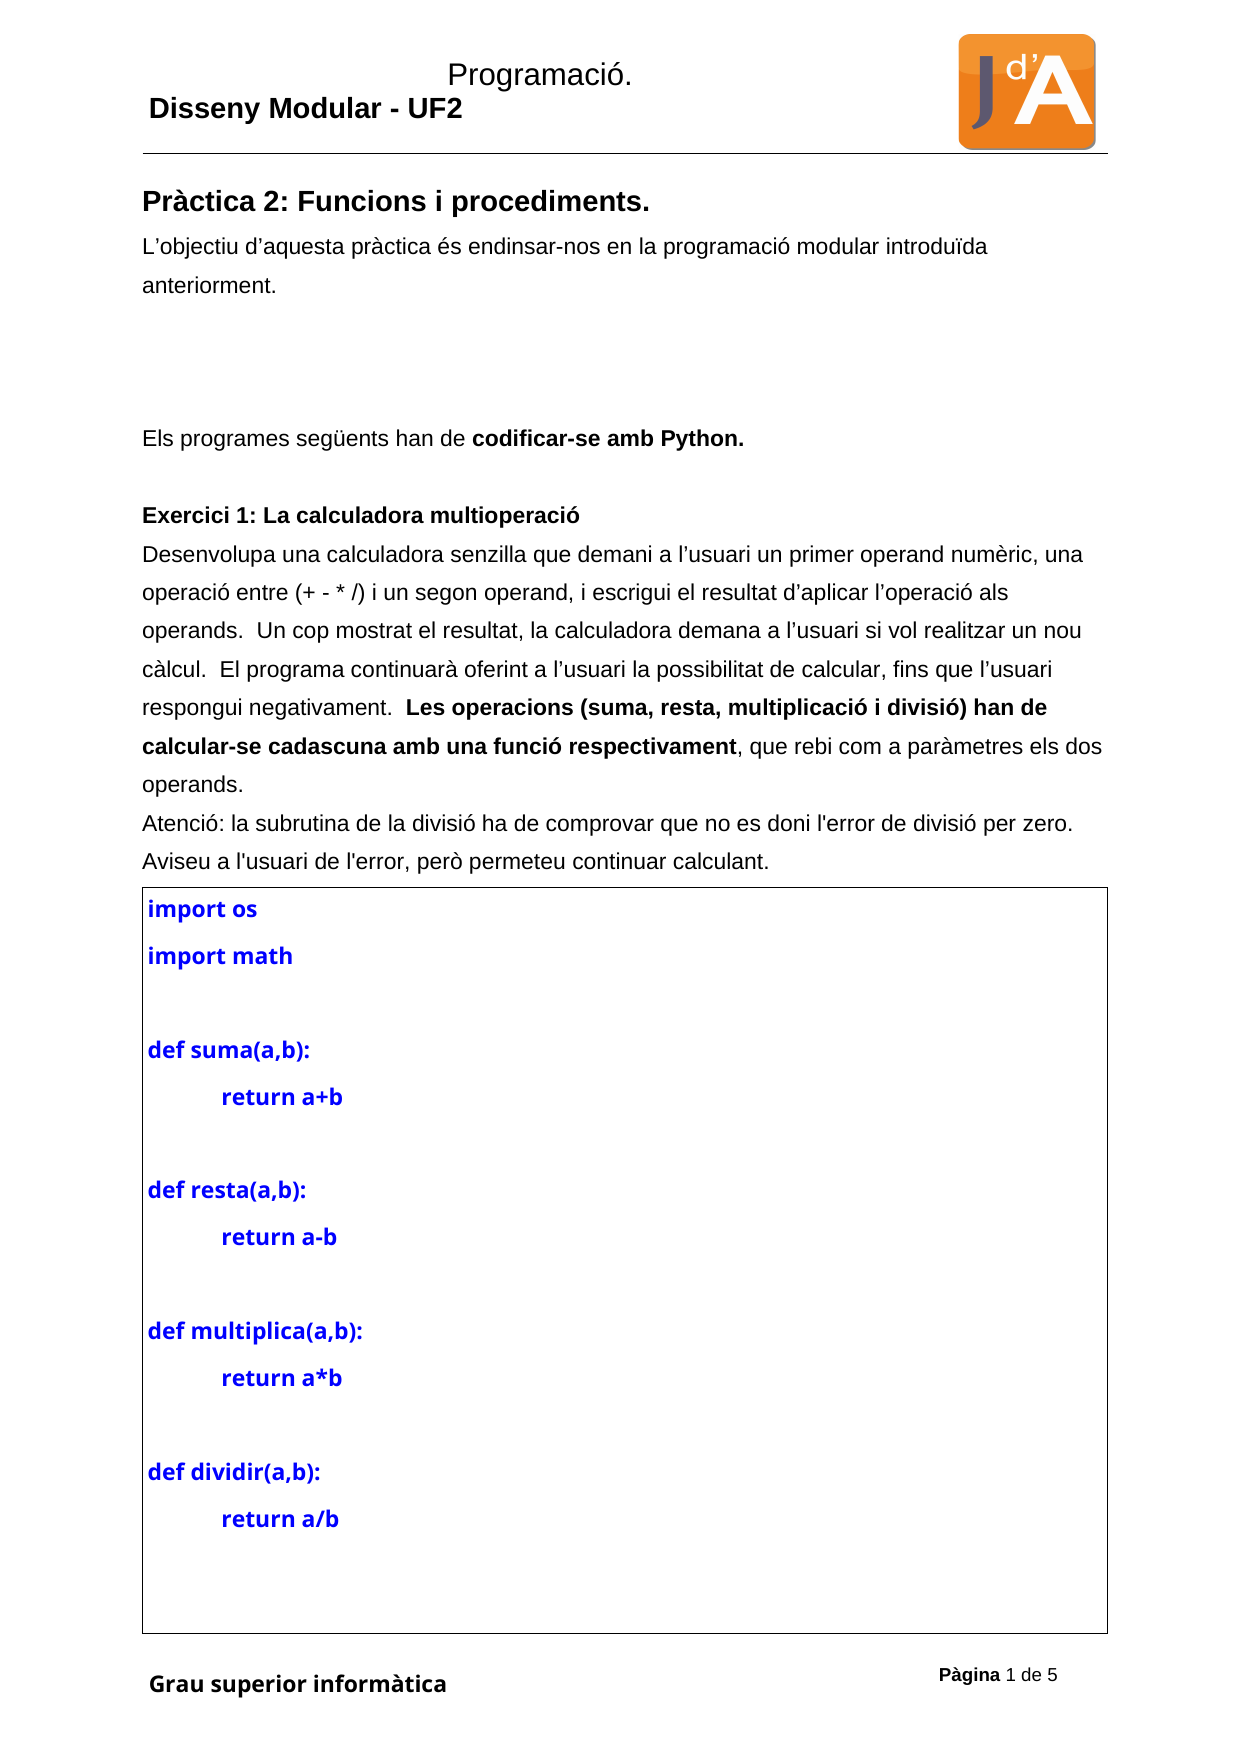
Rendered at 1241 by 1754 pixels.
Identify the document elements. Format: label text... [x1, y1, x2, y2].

text Desenvolupa una calculadora senzilla que demani a l’usuari un primer operand numèric, una operació entre (+ - * /) i un segon operand, i escrigui el resultat d’aplicar l’operació als operands. Un cop mostrat el resultat, la calculadora demana a l’usuari si vol realitzar un nou càlcul. El programa continuarà oferint a l’usuari la possibilitat de calcular, fins que l’usuari respongui negativament. Les operacions (suma, resta, multiplicació i divisió) han de calcular-se cadascuna amb una funció respectivament, que rebi com a paràmetres els dos operands. [142, 541, 1107, 798]
text Els programes següents han de codificar-se amb Python. [142, 426, 1107, 452]
table_header import os import math def suma(a,b): return a+b def resta(a,b): return a-b def multiplica(a,b): return a*b def dividir(a,b): return a/b [143, 888, 1107, 1633]
picture [958, 34, 1096, 150]
text Atenció: la subrutina de la divisió ha de comprovar que no es doni l'error de divisió per zero. Aviseu a l'usuari de l'error, però permeteu continuar calculant. [142, 810, 1107, 874]
text Exercici 1: La calculadora multioperació [142, 503, 1107, 528]
text L’objectiu d’aquesta pràctica és endinsar-nos en la programació modular introduïda anteriorment. [142, 234, 1107, 298]
text Pràctica 2: Funcions i procediments. [142, 185, 1107, 218]
